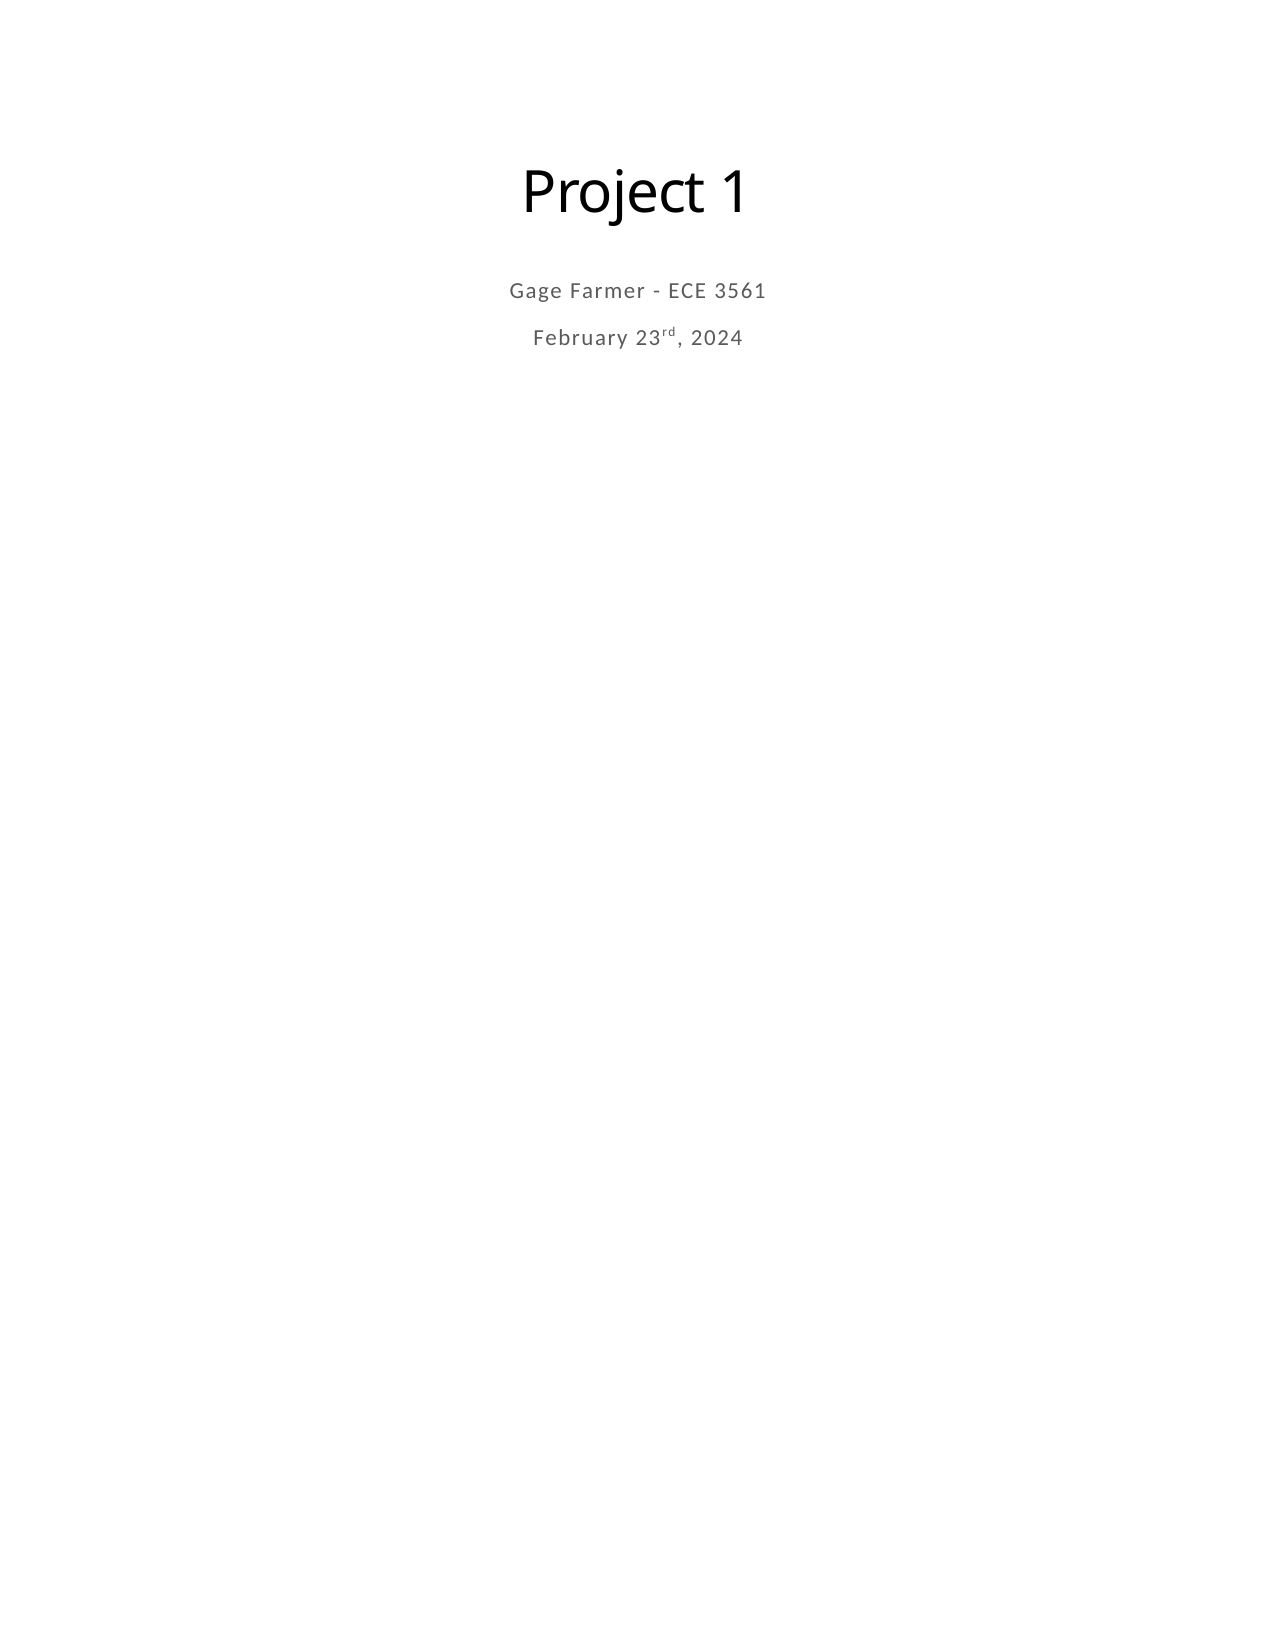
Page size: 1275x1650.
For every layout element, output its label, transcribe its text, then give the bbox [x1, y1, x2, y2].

subtitle February 23rd, 2024 [150, 323, 1125, 351]
subtitle Gage Farmer - ECE 3561 [150, 276, 1125, 304]
title Project 1 [150, 150, 1125, 229]
